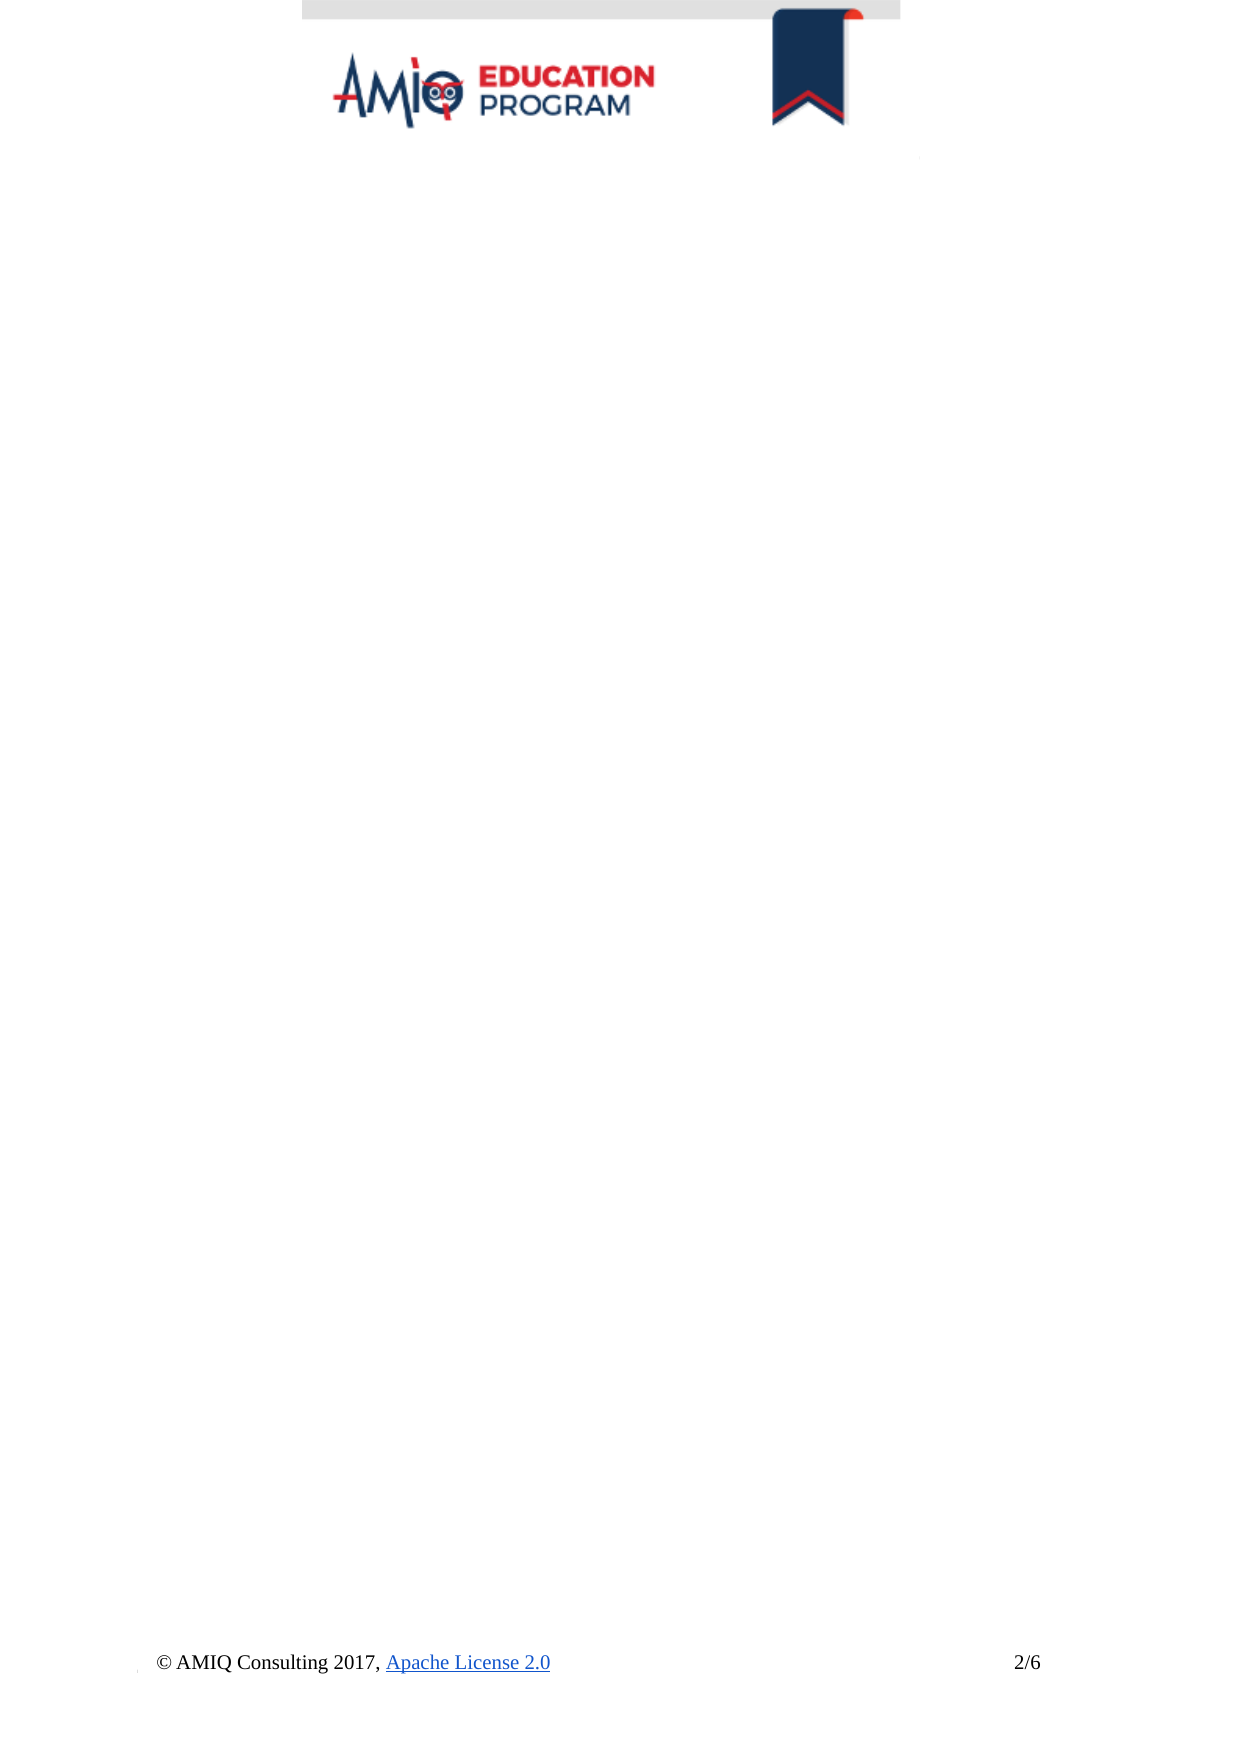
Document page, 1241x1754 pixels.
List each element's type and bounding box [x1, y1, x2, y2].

picture [302, 0, 901, 157]
